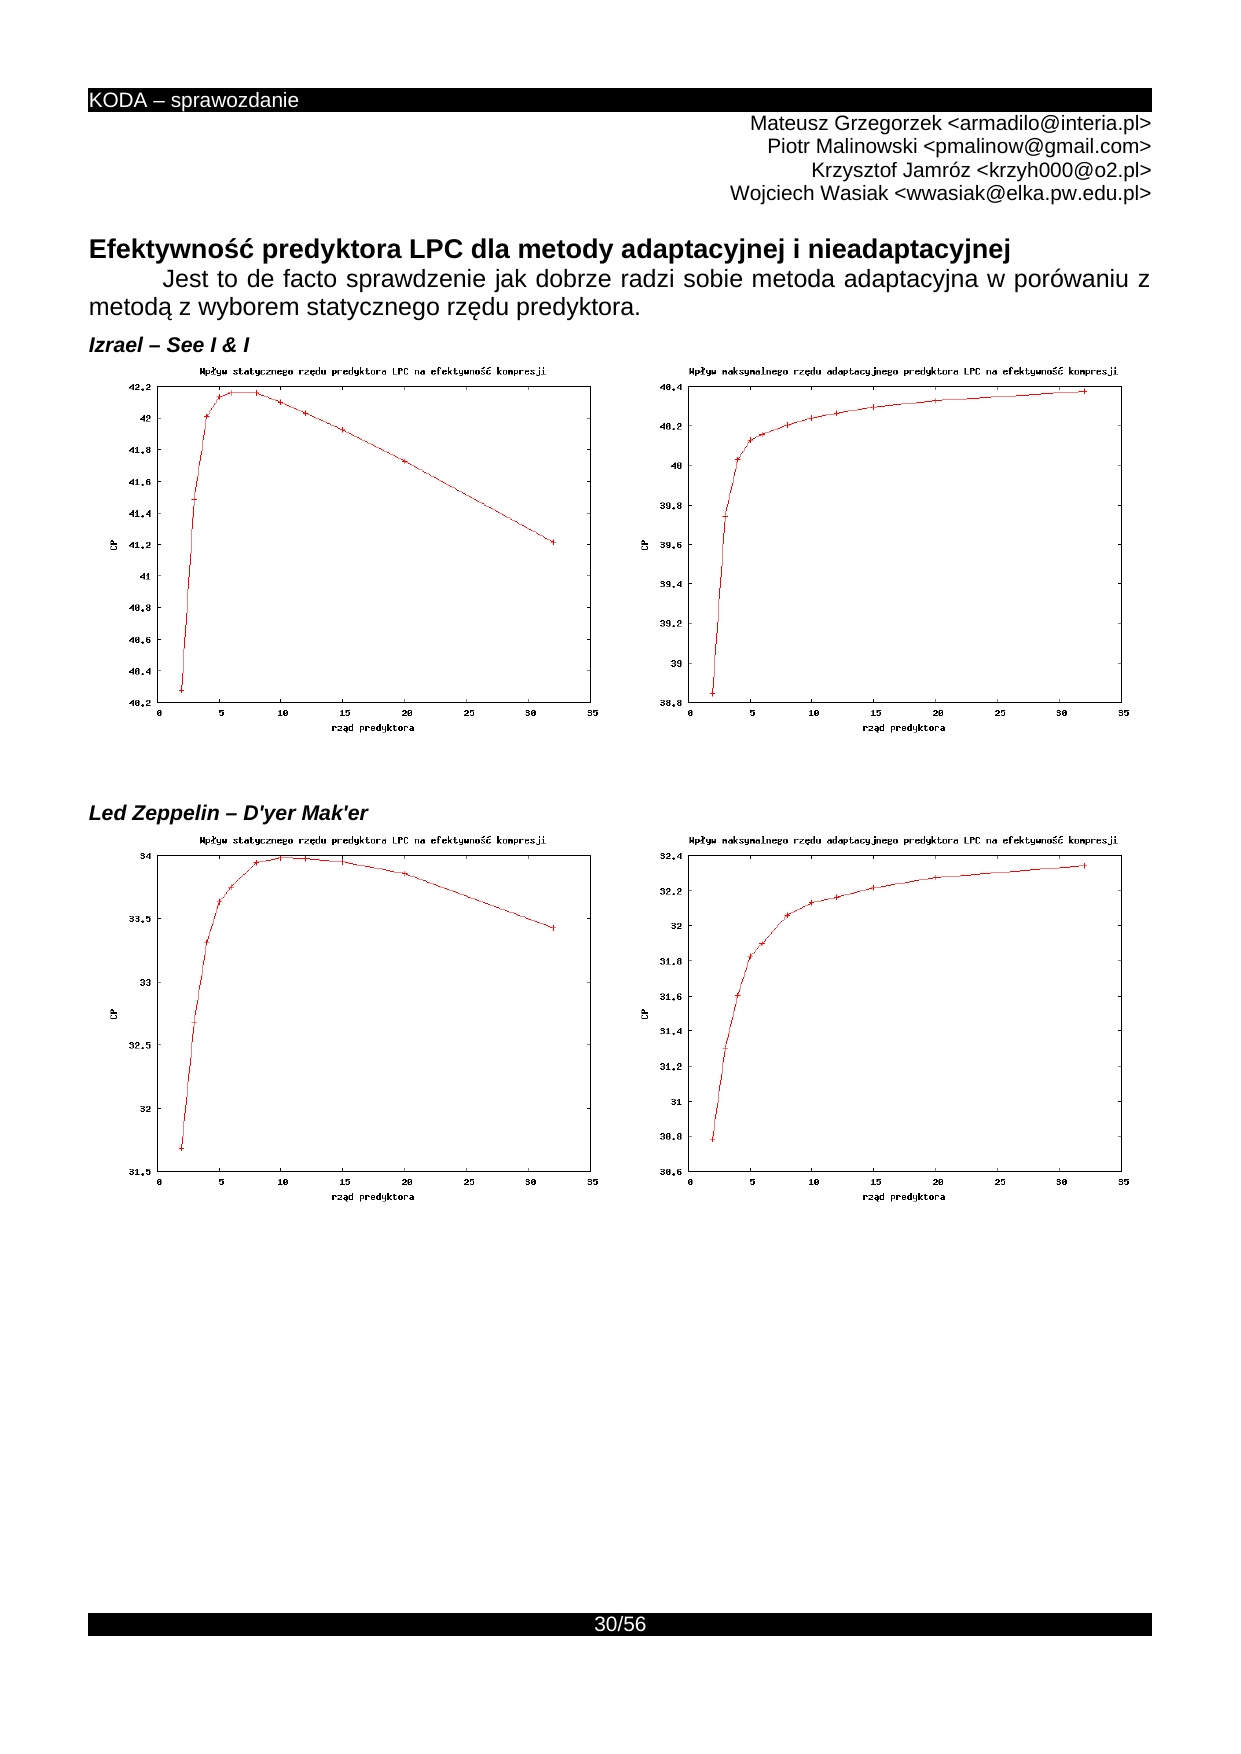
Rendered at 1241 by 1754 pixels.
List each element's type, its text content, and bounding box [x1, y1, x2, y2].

table_header [89, 357, 620, 761]
table_header [620, 825, 1152, 1229]
table_header [620, 357, 1152, 761]
picture [635, 356, 1137, 733]
picture [635, 825, 1137, 1202]
subtitle Izrael – See I & I [88, 333, 1152, 357]
subtitle Efektywność predyktora LPC dla metody adaptacyjnej i nieadaptacyjnej [88, 234, 1152, 264]
picture [103, 356, 606, 733]
picture [103, 825, 606, 1202]
text Jest to de facto sprawdzenie jak dobrze radzi sobie metoda adaptacyjna w porówaniu z metodą z wyborem statycznego rzędu predyktora. [88, 264, 1152, 320]
subtitle Led Zeppelin – D'yer Mak'er [88, 801, 1152, 825]
table_header [89, 825, 620, 1229]
